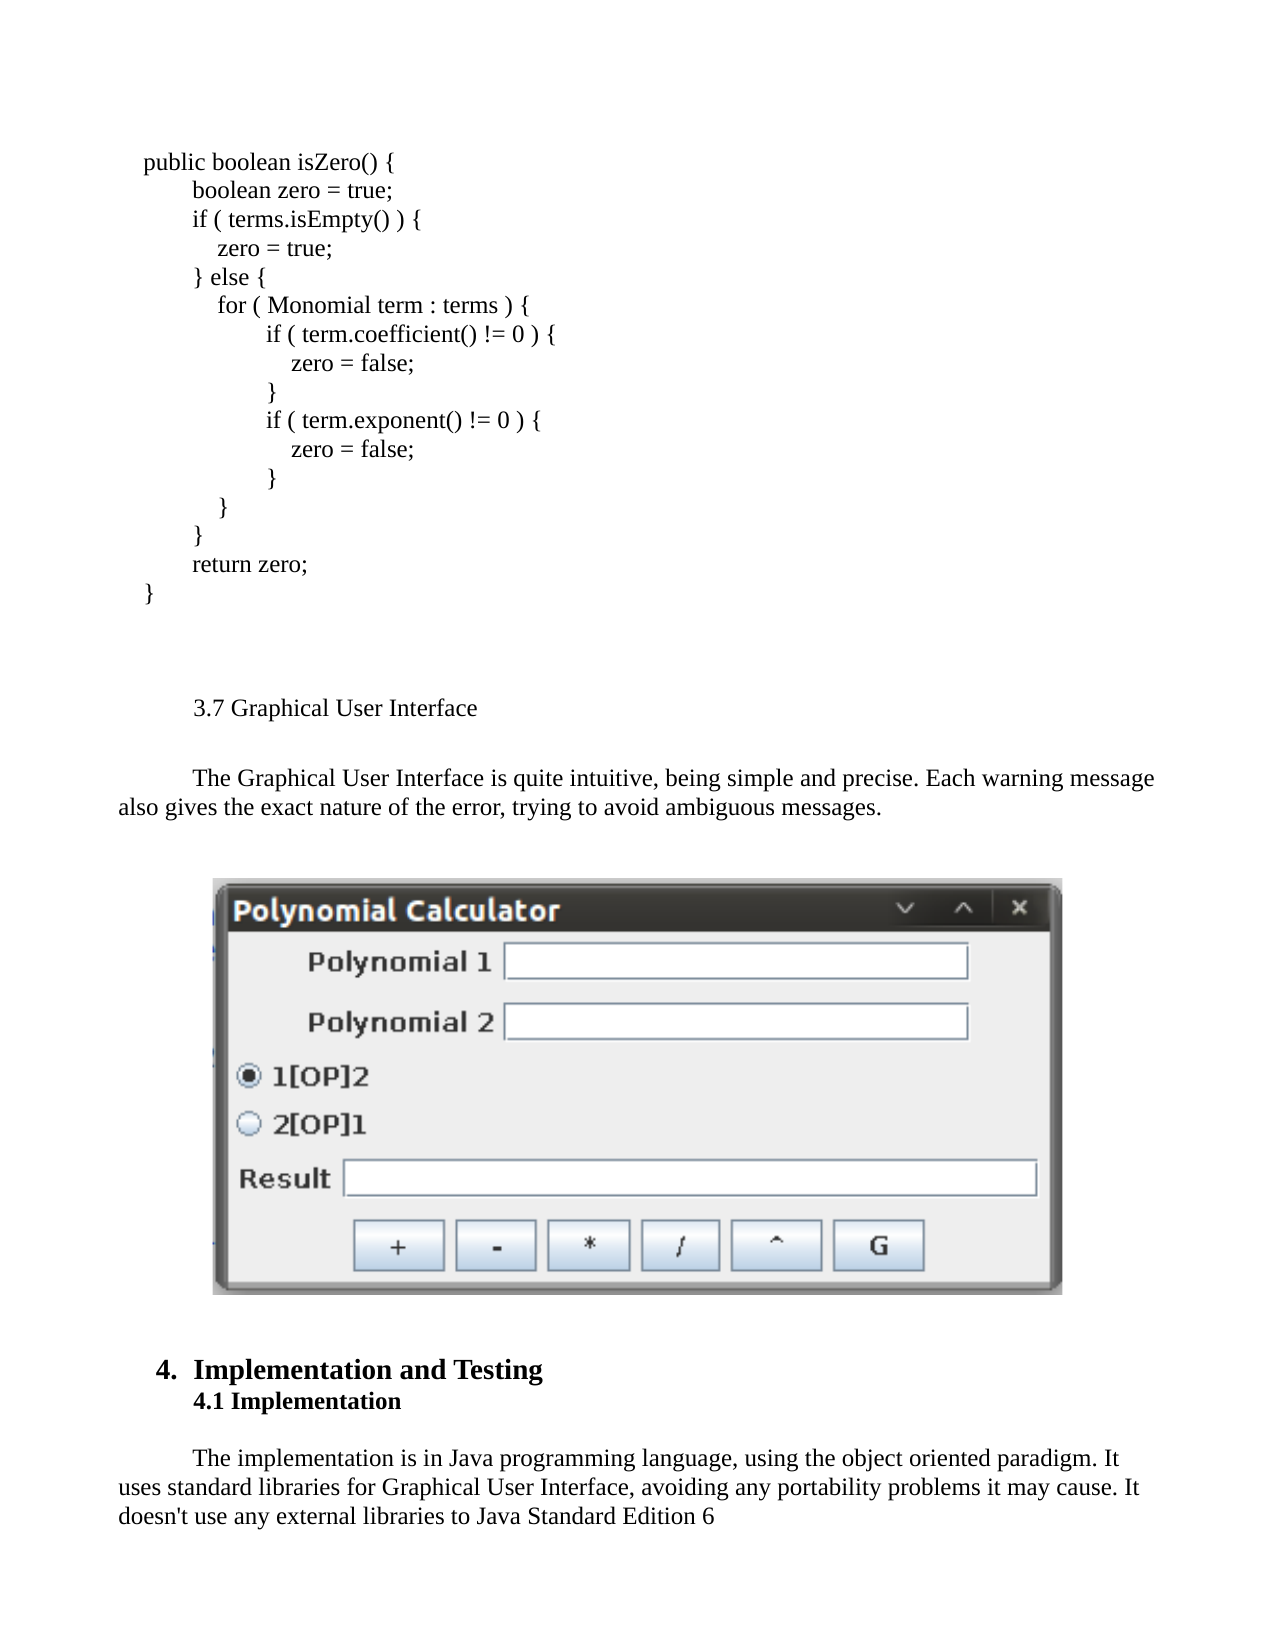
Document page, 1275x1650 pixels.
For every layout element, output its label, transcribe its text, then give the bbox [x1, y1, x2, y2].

text return zero; [118, 549, 1157, 578]
text if ( term.coefficient() != 0 ) { [118, 319, 1157, 348]
list Implementation [193, 1386, 1157, 1414]
text The Graphical User Interface is quite intuitive, being simple and precise. Each warning message also gives the exact nature of the error, trying to avoid ambiguous messages. [118, 763, 1157, 821]
text for ( Monomial term : terms ) { [118, 291, 1157, 319]
text boolean zero = true; [118, 176, 1157, 204]
text The implementation is in Java programming language, using the object oriented paradigm. It uses standard libraries for Graphical User Interface, avoiding any portability problems it may cause. It doesn't use any external libraries to Java Standard Edition 6 [118, 1443, 1157, 1529]
picture [212, 878, 1063, 1295]
text zero = false; [118, 434, 1157, 463]
text if ( terms.isEmpty() ) { [118, 204, 1157, 233]
text zero = true; [118, 233, 1157, 262]
list Implementation and Testing [156, 1352, 1157, 1386]
text } [118, 377, 1157, 406]
text if ( term.exponent() != 0 ) { [118, 406, 1157, 434]
text } else { [118, 262, 1157, 291]
text zero = false; [118, 348, 1157, 377]
text } [118, 521, 1157, 549]
text } [118, 578, 1157, 607]
text } [118, 463, 1157, 492]
text public boolean isZero() { [118, 147, 1157, 176]
text } [118, 492, 1157, 521]
list Graphical User Interface [193, 693, 1157, 722]
